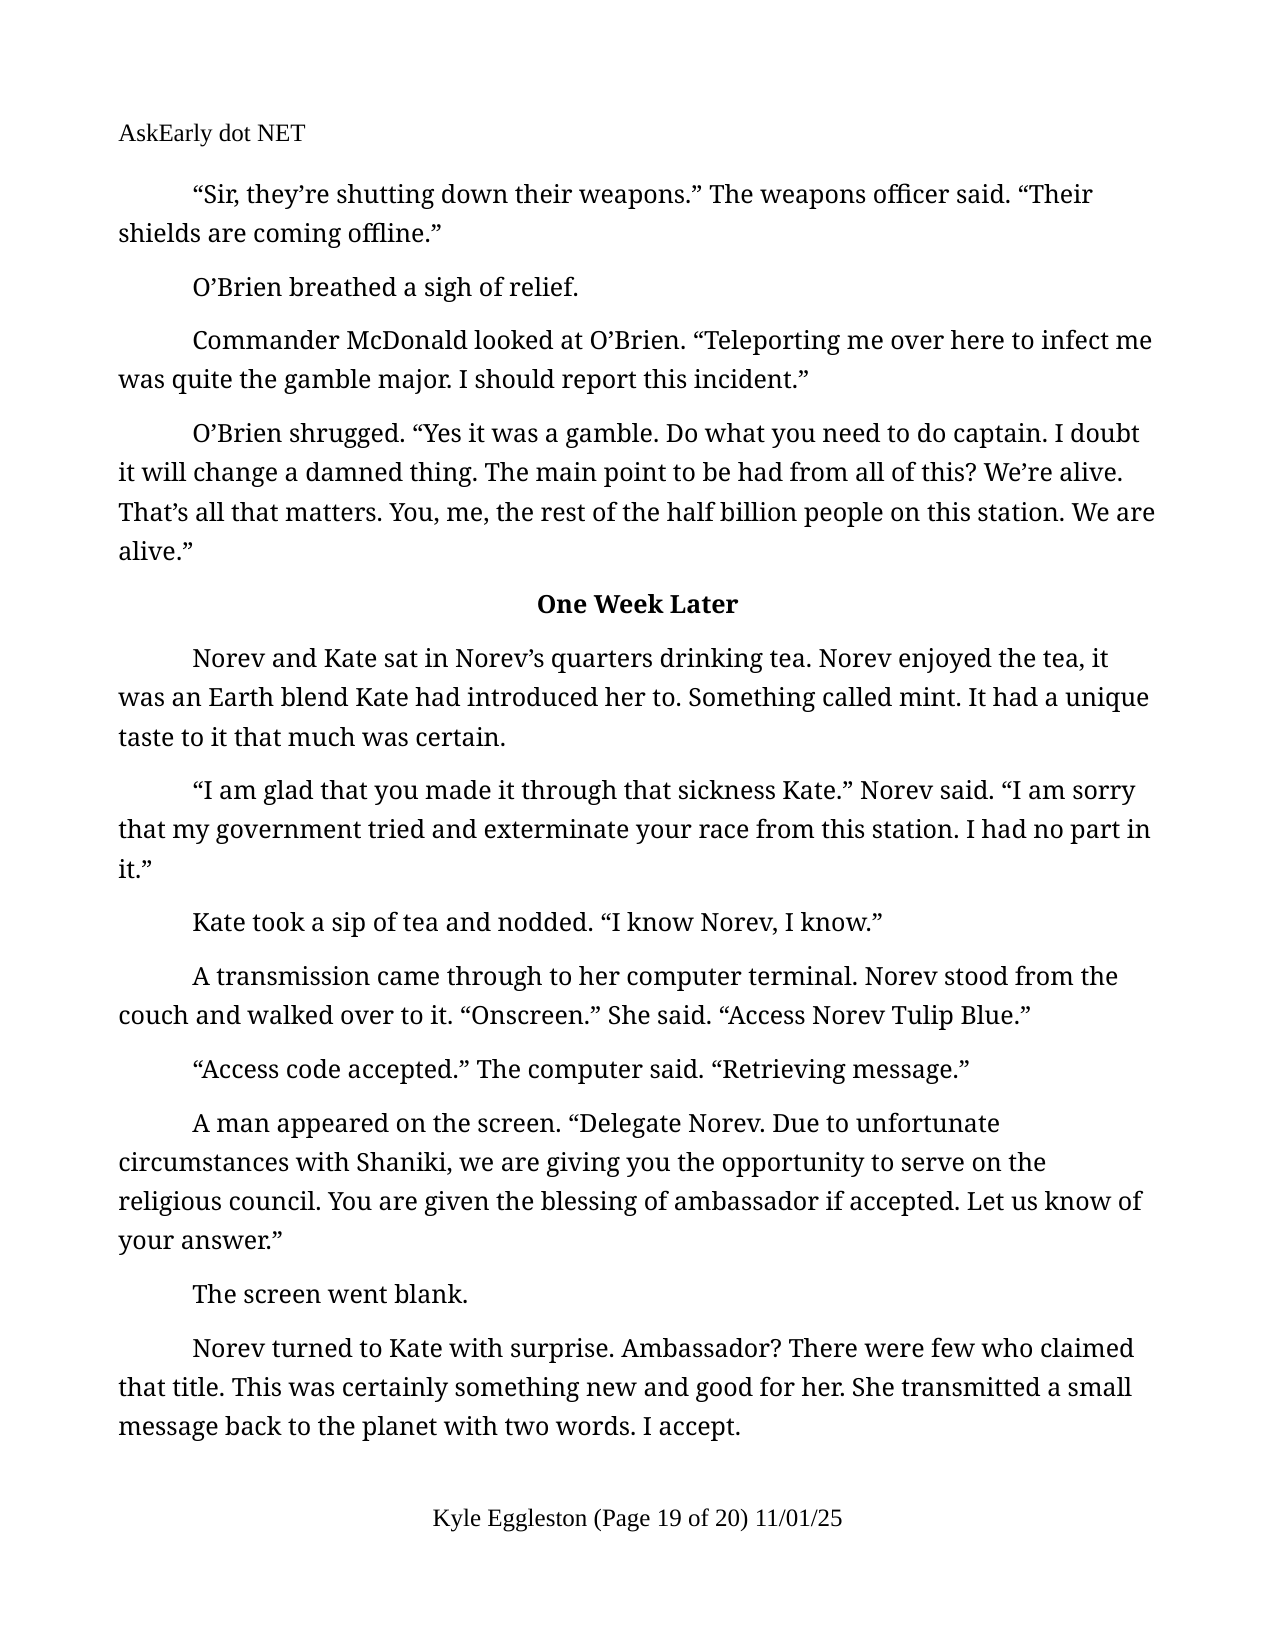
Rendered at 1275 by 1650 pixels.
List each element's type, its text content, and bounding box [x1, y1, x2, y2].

text A transmission came through to her computer terminal. Norev stood from the couch and walked over to it. “Onscreen.” She said. “Access Norev Tulip Blue.” [118, 959, 1157, 1032]
text O’Brien shrugged. “Yes it was a gamble. Do what you need to do captain. I doubt it will change a damned thing. The main point to be had from all of this? We’re alive. That’s all that matters. You, me, the rest of the half billion people on this station. We are alive.” [118, 416, 1157, 567]
text One Week Later [118, 587, 1157, 621]
text A man appeared on the screen. “Delegate Norev. Due to unfortunate circumstances with Shaniki, we are giving you the opportunity to serve on the religious council. You are given the blessing of ambassador if accepted. Let us know of your answer.” [118, 1106, 1157, 1257]
text O’Brien breathed a sigh of relief. [118, 269, 1157, 303]
text Norev turned to Kate with surprise. Ambassador? There were few who claimed that title. This was certainly something new and good for her. She transmitted a small message back to the planet with two words. I accept. [118, 1331, 1157, 1443]
text “Sir, they’re shutting down their weapons.” The weapons officer said. “Their shields are coming offline.” [118, 176, 1157, 249]
text Commander McDonald looked at O’Brien. “Teleporting me over here to infect me was quite the gamble major. I should report this incident.” [118, 323, 1157, 396]
text Norev and Kate sat in Norev’s quarters drinking tea. Norev enjoyed the tea, it was an Earth blend Kate had introduced her to. Something called mint. It had a unique taste to it that much was certain. [118, 641, 1157, 753]
text “Access code accepted.” The computer said. “Retrieving message.” [118, 1052, 1157, 1086]
text Kate took a sip of tea and nodded. “I know Norev, I know.” [118, 905, 1157, 939]
text The screen went blank. [118, 1277, 1157, 1311]
text “I am glad that you made it through that sickness Kate.” Norev said. “I am sorry that my government tried and exterminate your race from this station. I had no part in it.” [118, 773, 1157, 885]
